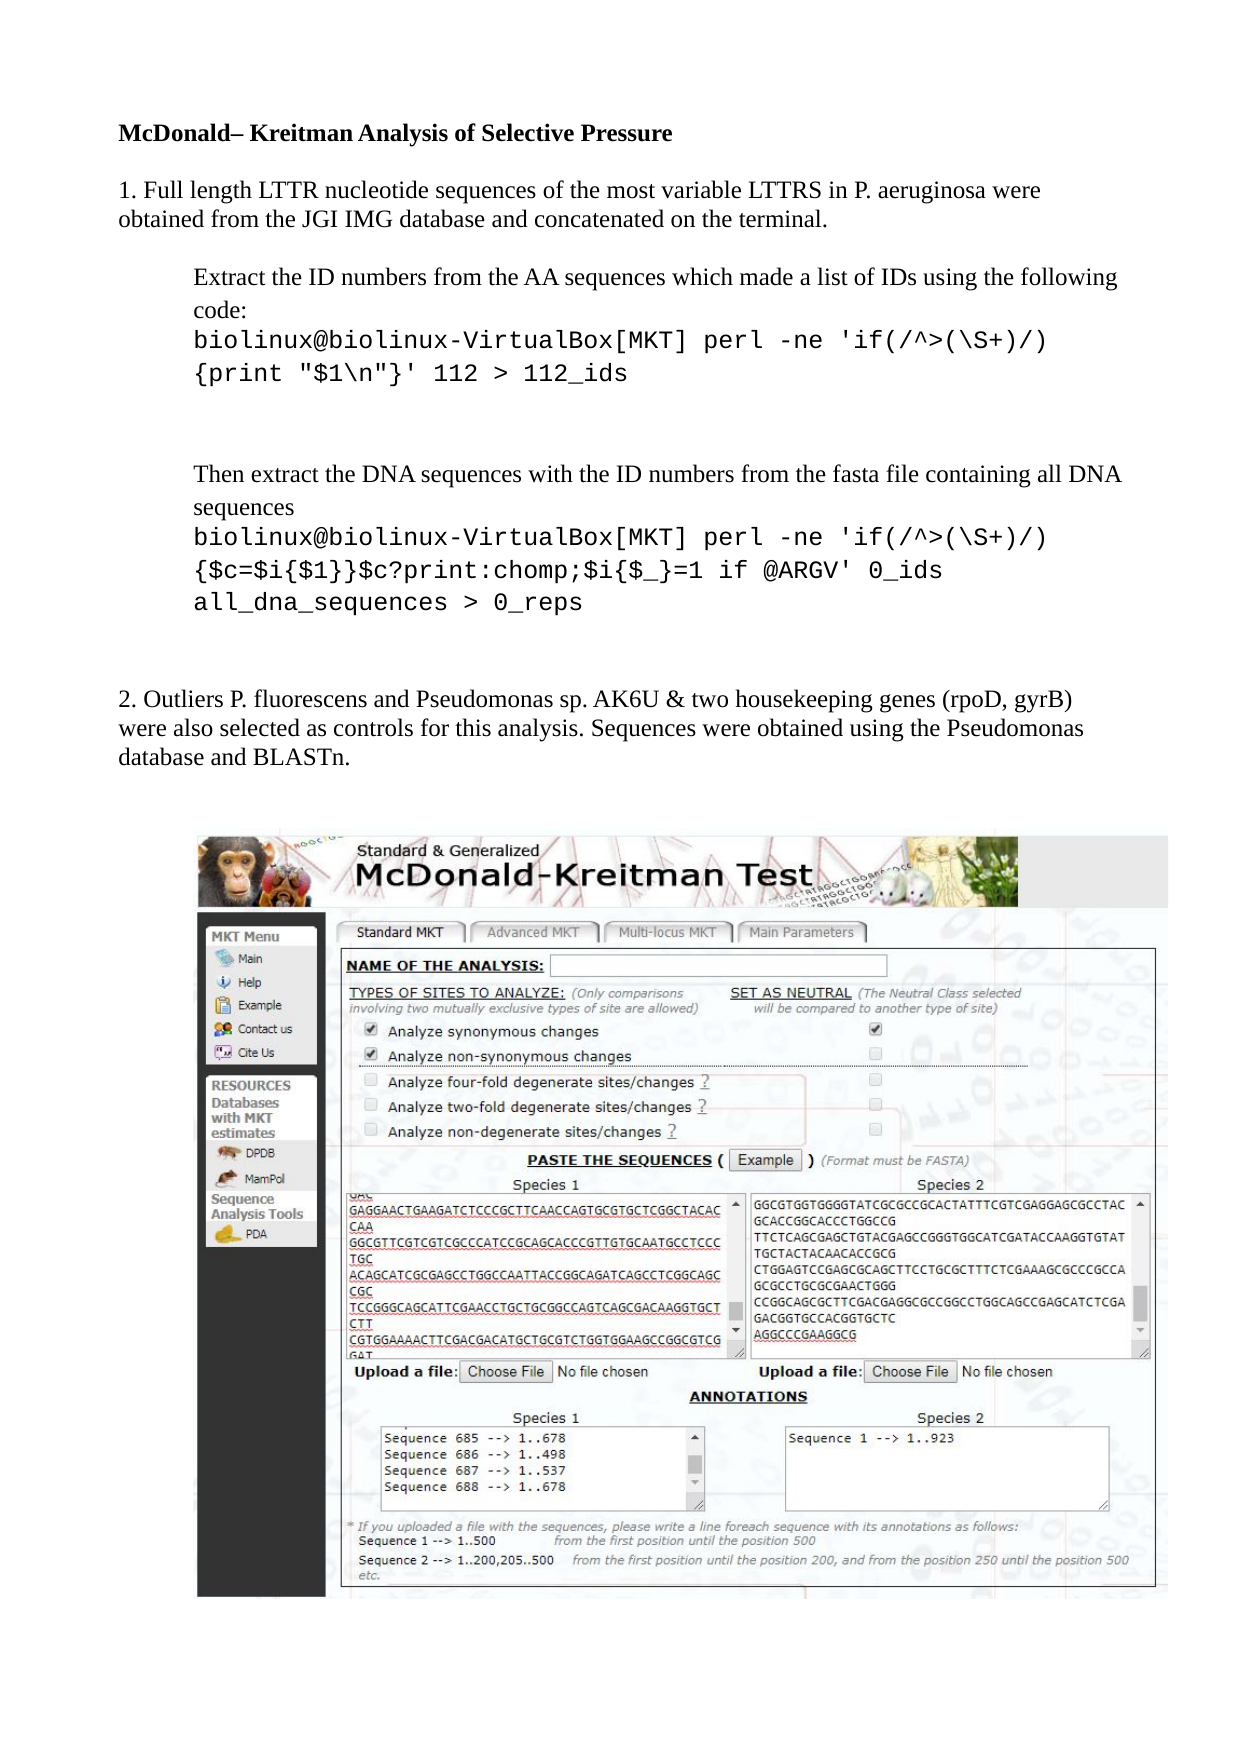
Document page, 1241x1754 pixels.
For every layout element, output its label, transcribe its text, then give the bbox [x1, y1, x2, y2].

picture [193, 828, 1169, 1599]
text Extract the ID numbers from the AA sequences which made a list of IDs using the following code: [193, 262, 1122, 324]
text biolinux@biolinux-VirtualBox[MKT] perl -ne 'if(/^>(\S+)/){$c=$i{$1}}$c?print:chomp;$i{$_}=1 if @ARGV' 0_ids all_dna_sequences > 0_reps [193, 525, 1122, 618]
text 2. Outliers P. fluorescens and Pseudomonas sp. AK6U & two housekeeping genes (rpoD, gyrB) were also selected as controls for this analysis. Sequences were obtained using the Pseudomonas database and BLASTn. [118, 684, 1122, 771]
text McDonald– Kreitman Analysis of Selective Pressure [118, 118, 1122, 147]
text Then extract the DNA sequences with the ID numbers from the fasta file containing all DNA sequences [193, 459, 1122, 521]
text biolinux@biolinux-VirtualBox[MKT] perl -ne 'if(/^>(\S+)/){print "$1\n"}' 112 > 112_ids [193, 328, 1122, 389]
text 1. Full length LTTR nucleotide sequences of the most variable LTTRS in P. aeruginosa were obtained from the JGI IMG database and concatenated on the terminal. [118, 176, 1122, 233]
